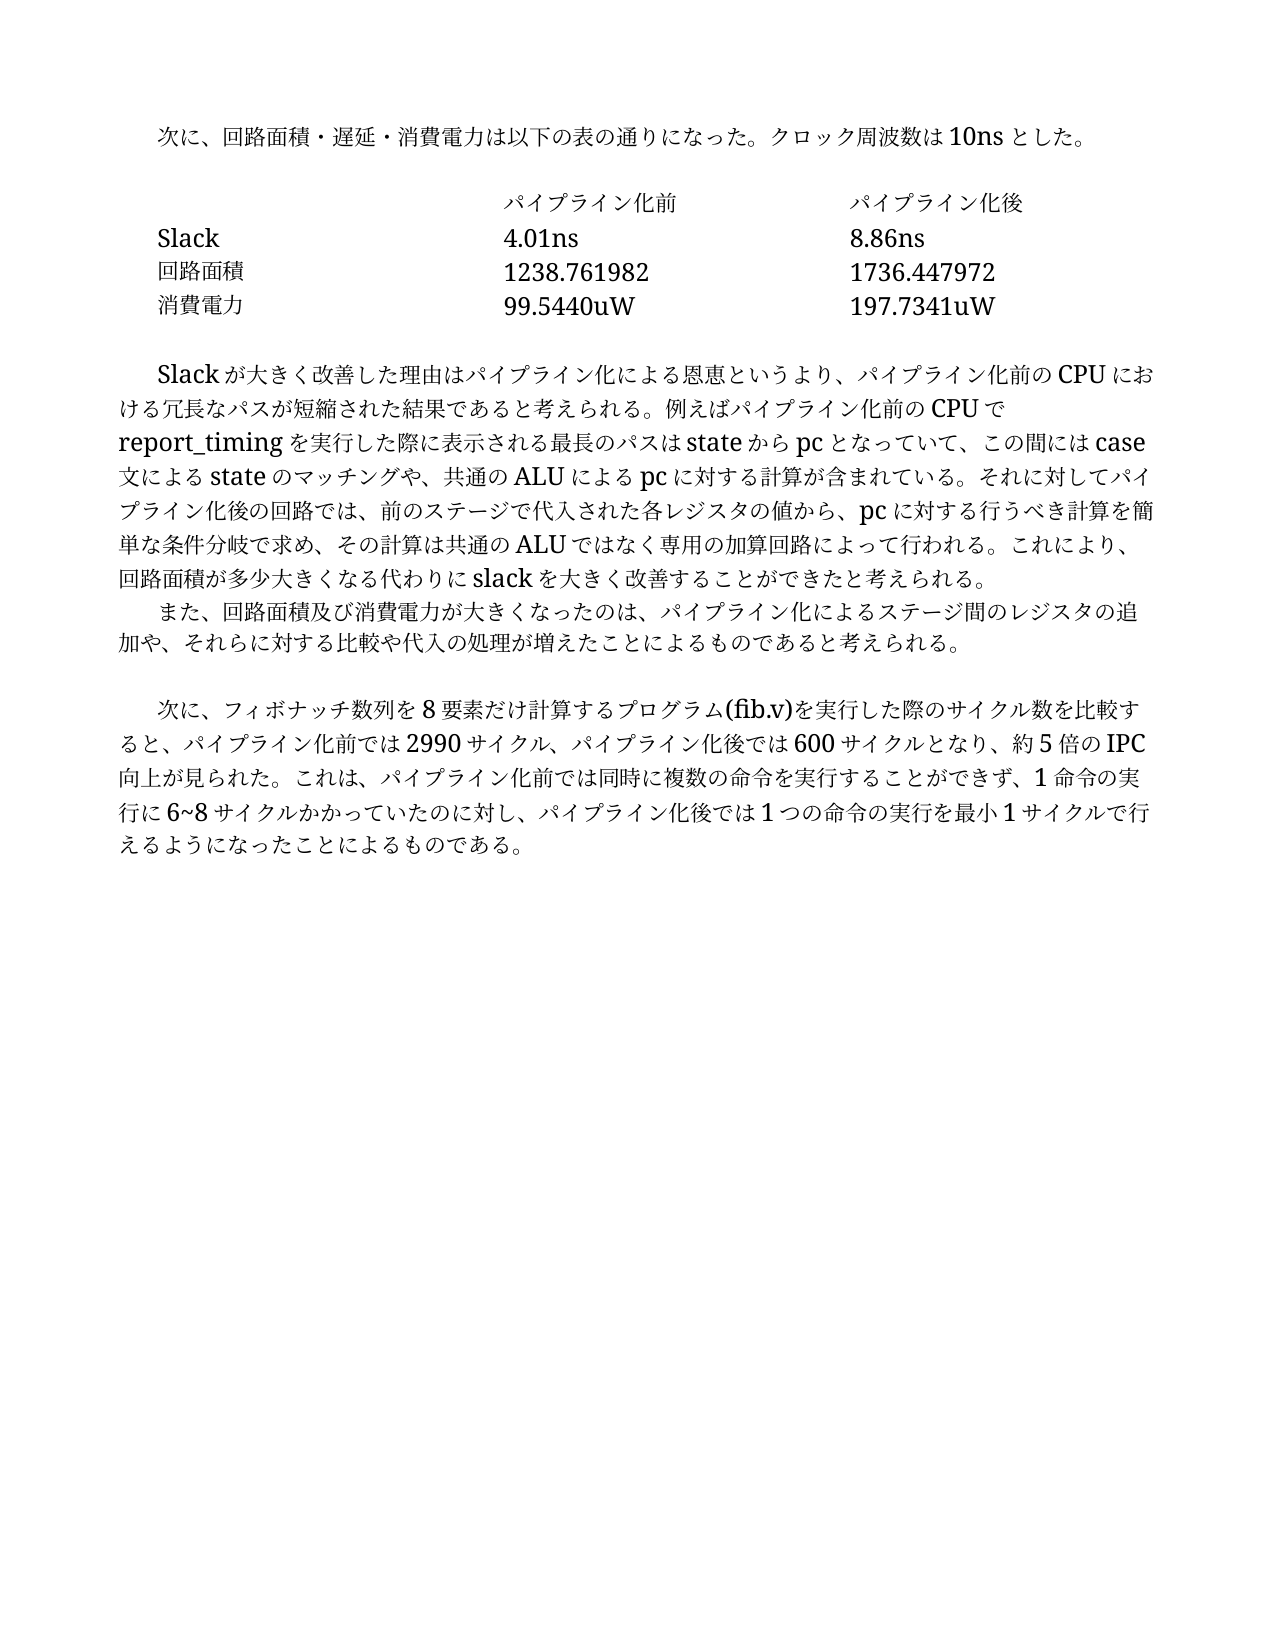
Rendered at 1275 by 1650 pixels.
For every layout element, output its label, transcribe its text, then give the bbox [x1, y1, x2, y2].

table_header [118, 186, 464, 220]
table_cell 4.01ns [464, 220, 811, 254]
text 次に、フィボナッチ数列を8要素だけ計算するプログラム(fib.v)を実行した際のサイクル数を比較すると、パイプライン化前では2990サイクル、パイプライン化後では600サイクルとなり、約5倍のIPC向上が見られた。これは、パイプライン化前では同時に複数の命令を実行することができず、1命令の実行に6~8サイクルかかっていたのに対し、パイプライン化後では1つの命令の実行を最小1サイクルで行えるようになったことによるものである。 [118, 692, 1157, 860]
table_cell 消費電力 [118, 289, 464, 322]
table_cell 8.86ns [811, 220, 1157, 254]
text また、回路面積及び消費電力が大きくなったのは、パイプライン化によるステージ間のレジスタの追加や、それらに対する比較や代入の処理が増えたことによるものであると考えられる。 [118, 595, 1157, 658]
table_cell 1736.447972 [811, 254, 1157, 288]
table_cell 99.5440uW [464, 289, 811, 322]
text 次に、回路面積・遅延・消費電力は以下の表の通りになった。クロック周波数は10nsとした。 [118, 118, 1157, 152]
table_header パイプライン化前 [464, 186, 811, 220]
table_cell 197.7341uW [811, 289, 1157, 322]
table_cell 回路面積 [118, 254, 464, 288]
text Slackが大きく改善した理由はパイプライン化による恩恵というより、パイプライン化前のCPUにおける冗長なパスが短縮された結果であると考えられる。例えばパイプライン化前のCPUでreport_timingを実行した際に表示される最長のパスはstateからpcとなっていて、この間にはcase文によるstateのマッチングや、共通のALUによるpcに対する計算が含まれている。それに対してパイプライン化後の回路では、前のステージで代入された各レジスタの値から、pcに対する行うべき計算を簡単な条件分岐で求め、その計算は共通のALUではなく専用の加算回路によって行われる。これにより、回路面積が多少大きくなる代わりにslackを大きく改善することができたと考えられる。 [118, 357, 1157, 595]
table_cell 1238.761982 [464, 254, 811, 288]
table_cell Slack [118, 220, 464, 254]
table_header パイプライン化後 [811, 186, 1157, 220]
